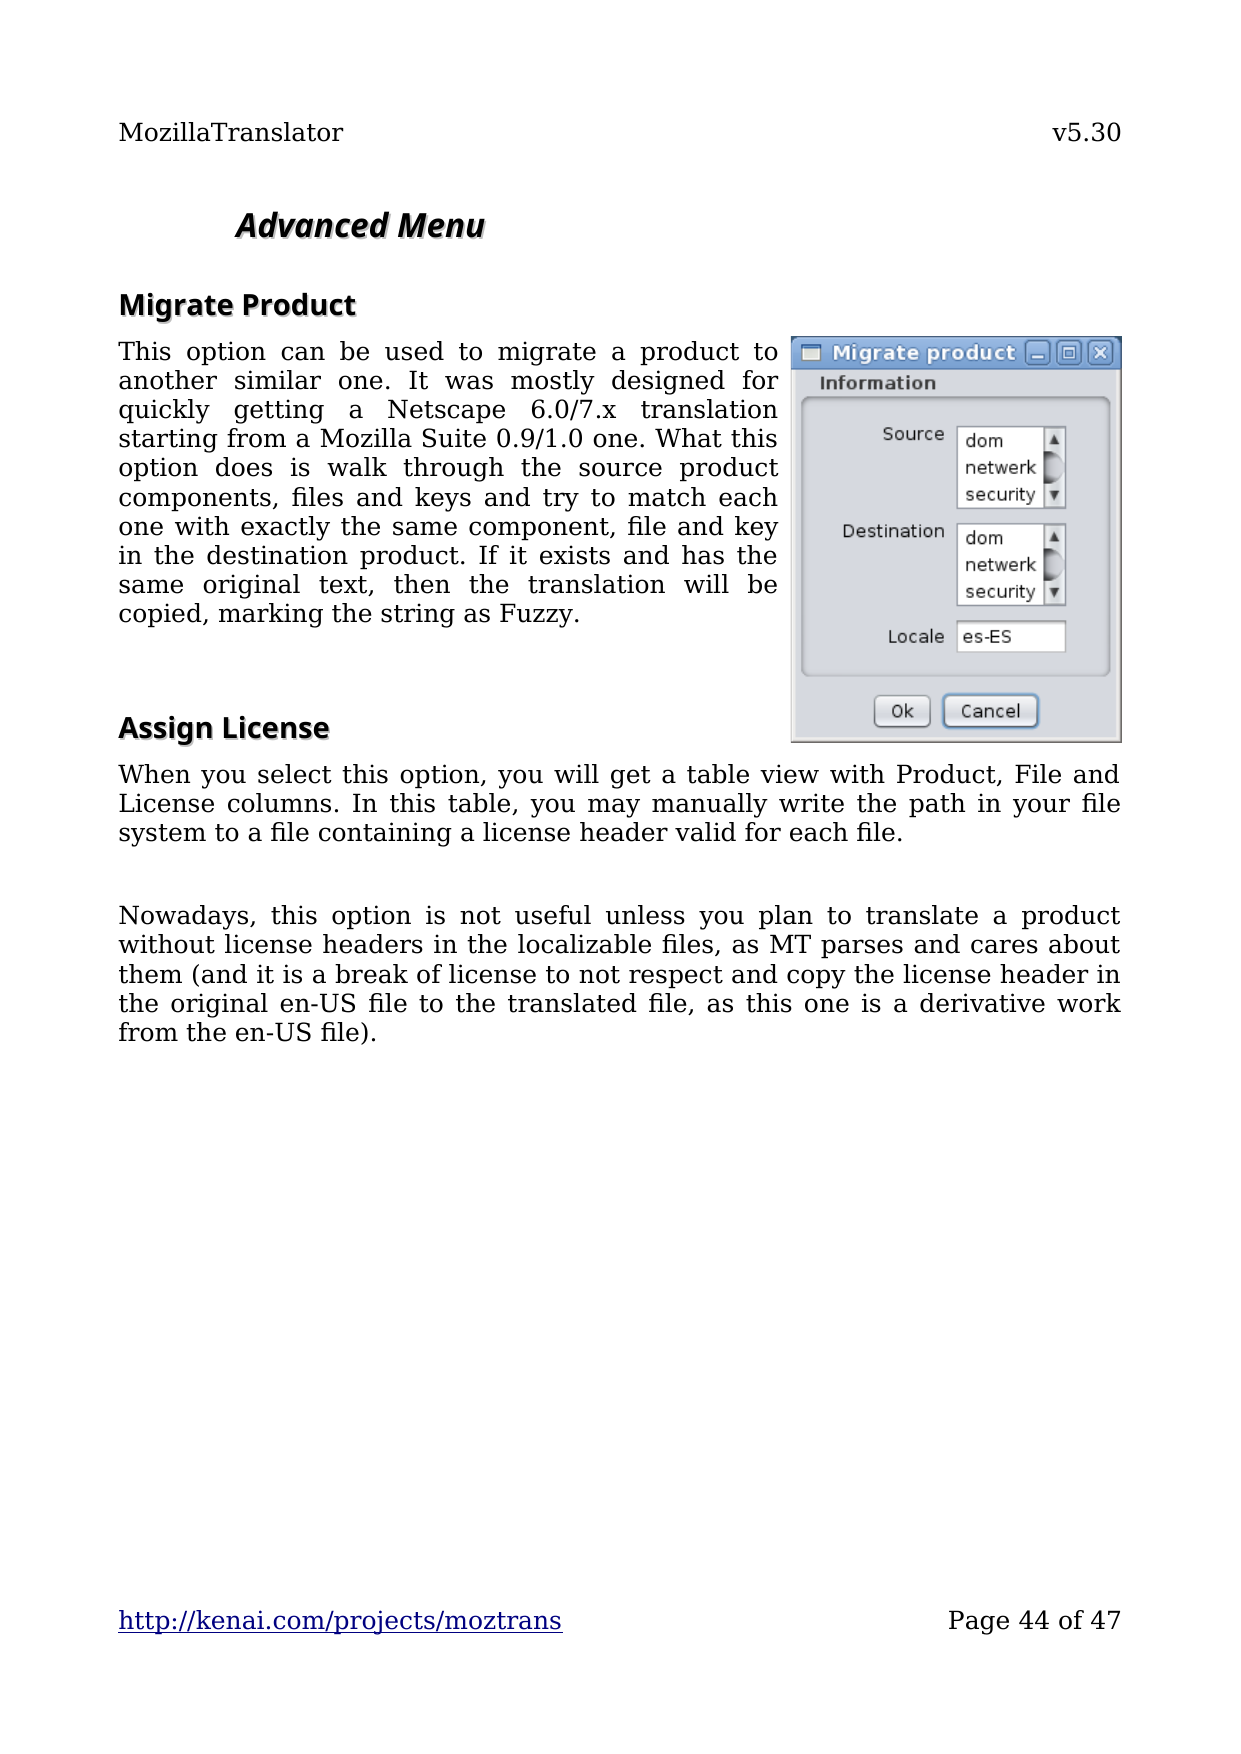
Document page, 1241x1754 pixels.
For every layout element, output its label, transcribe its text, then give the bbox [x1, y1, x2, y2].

picture [790, 336, 1122, 743]
text Nowadays, this option is not useful unless you plan to translate a product without license headers in the localizable files, as MT parses and cares about them (and it is a break of license to not respect and copy the license header in the original en-US file to the translated file, as this one is a derivative work from the en-US file). [118, 902, 1122, 1047]
subtitle Advanced Menu [236, 202, 1122, 247]
text This option can be used to migrate a product to another similar one. It was mostly designed for quickly getting a Netscape 6.0/7.x translation starting from a Mozilla Suite 0.9/1.0 one. What this option does is walk through the source product components, files and keys and try to match each one with exactly the same component, file and key in the destination product. If it exists and has the same original text, then the translation will be copied, marking the string as Fuzzy. [118, 337, 790, 628]
text When you select this option, you will get a table view with Product, File and License columns. In this table, you may manually write the path in your file system to a file containing a license header valid for each file. [118, 760, 1122, 847]
subtitle Migrate Product [118, 285, 1122, 324]
subtitle Assign License [118, 708, 1122, 747]
